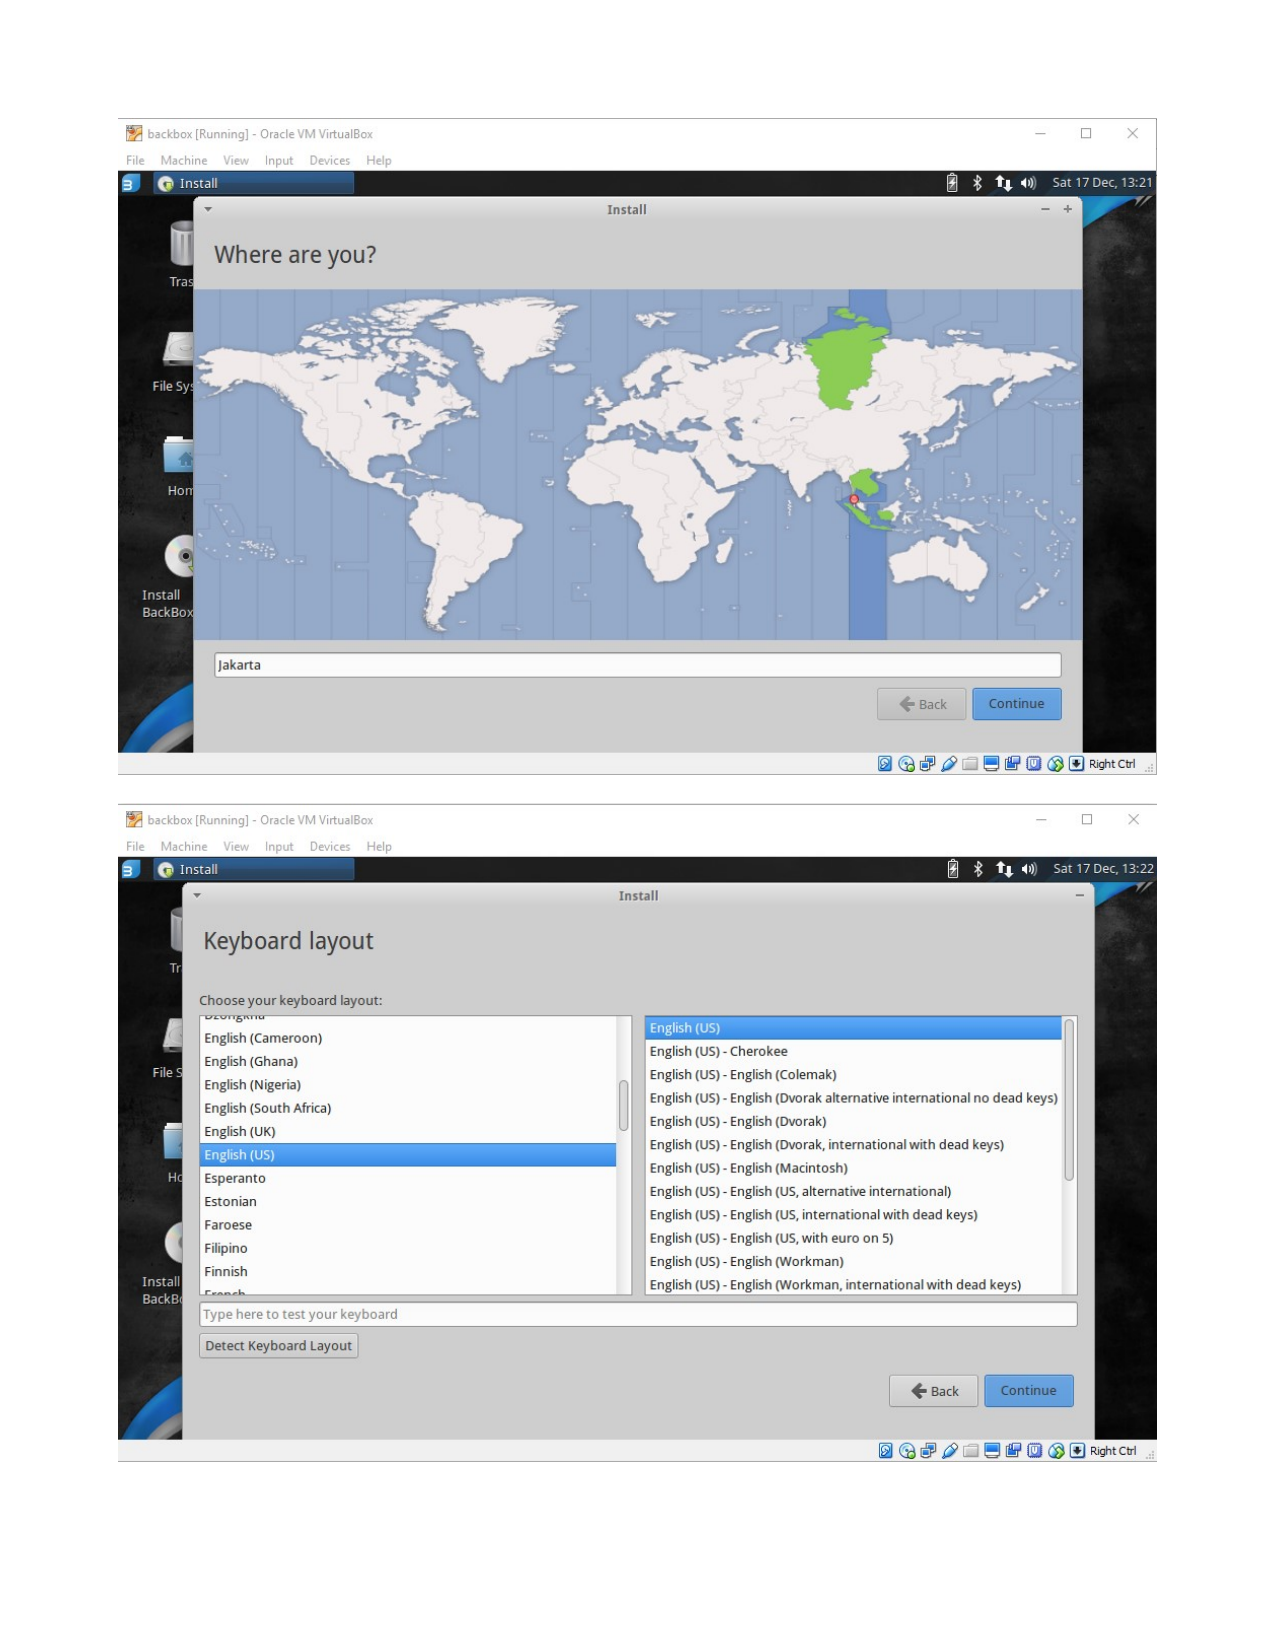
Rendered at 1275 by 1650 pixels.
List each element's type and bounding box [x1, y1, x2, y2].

picture [118, 118, 1157, 775]
picture [118, 803, 1157, 1462]
